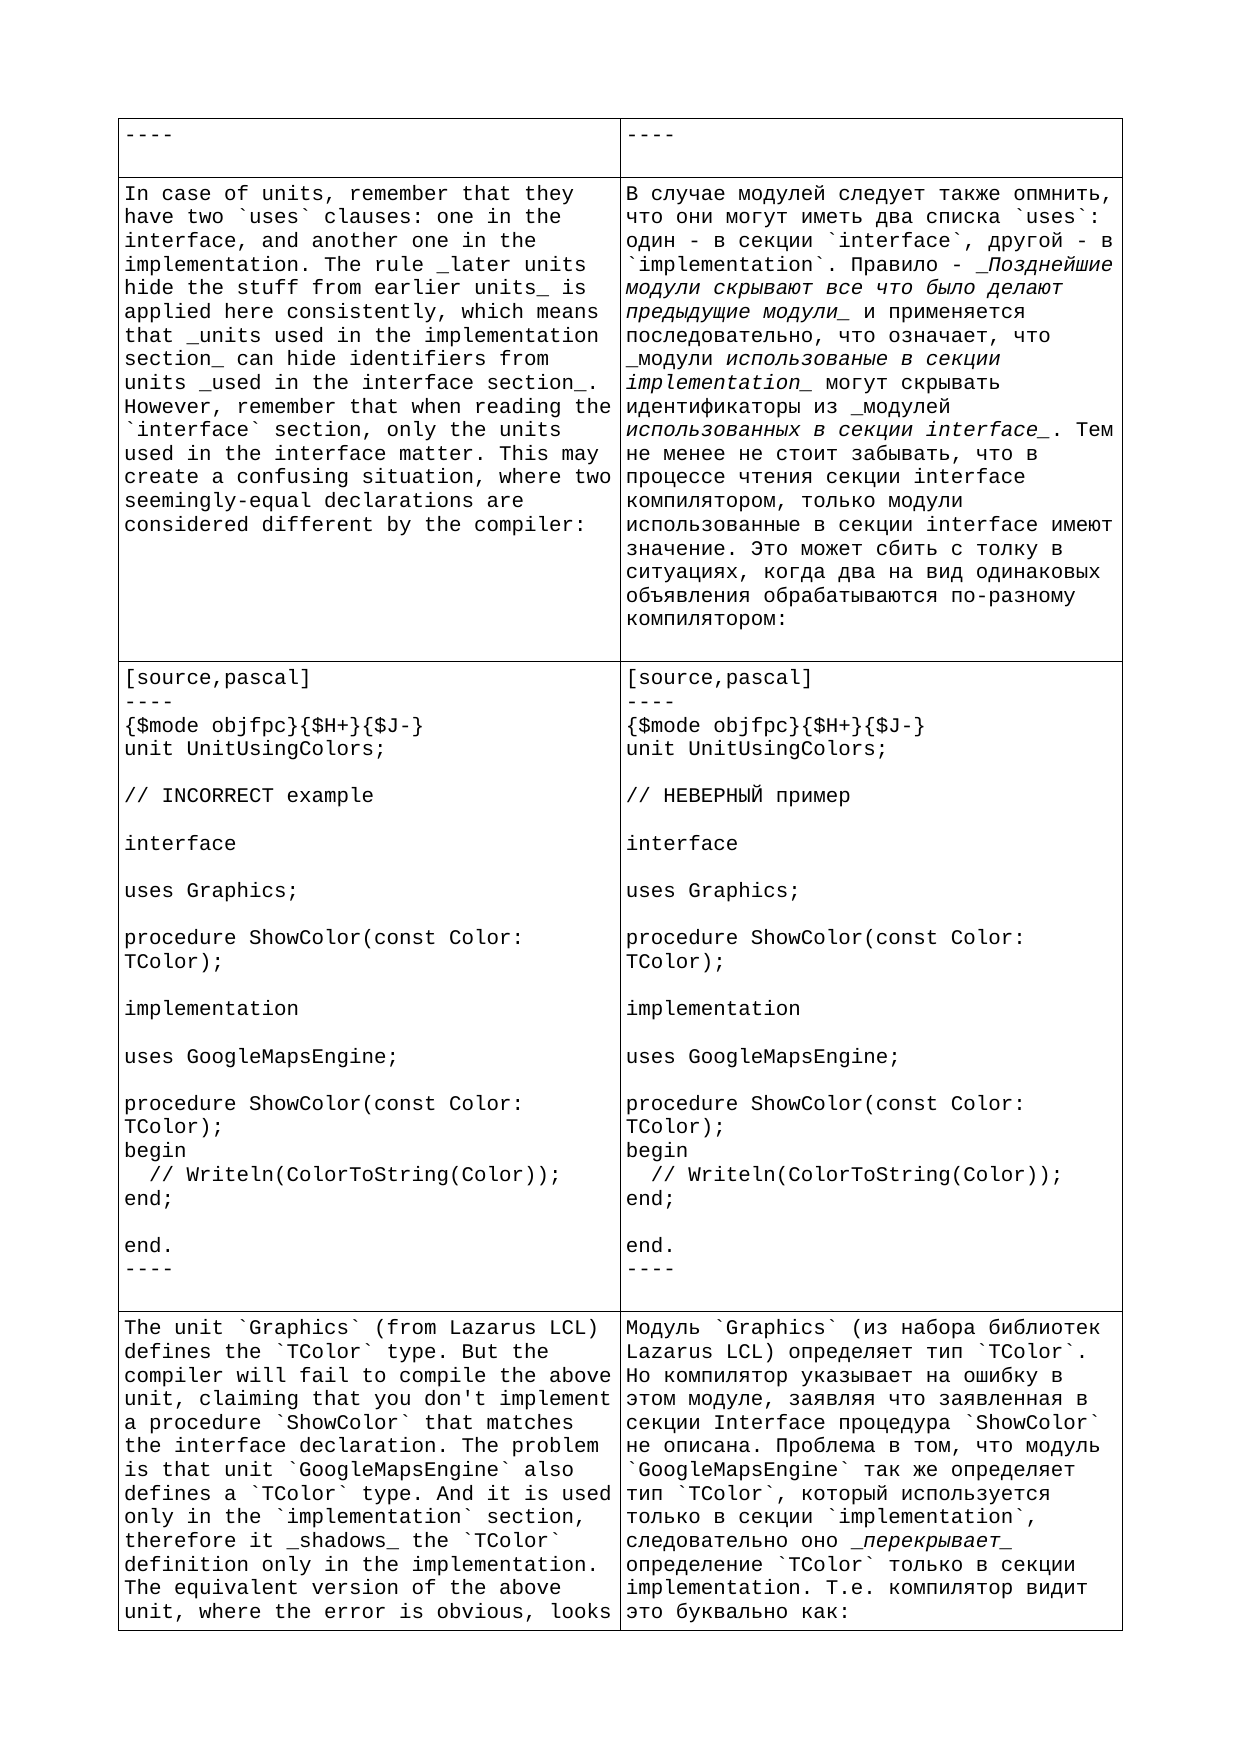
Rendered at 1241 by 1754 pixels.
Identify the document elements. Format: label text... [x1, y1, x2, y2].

table_cell [621, 119, 1122, 177]
table_cell The unit `Graphics` (from Lazarus LCL) defines the `TColor` type. But the compiler will fail to compile the above unit, claiming that you don't implement a procedure `ShowColor` that matches the interface declaration. The problem is that unit `GoogleMapsEngine` also defines a `TColor` type. And it is used only in the `implementation` section, therefore it _shadows_ the `TColor` definition only in the implementation. The equivalent version of the above unit, where the error is obvious, looks [119, 1312, 620, 1630]
table_cell В случае модулей следует также опмнить, что они могут иметь два списка `uses`: один - в секции `interface`, другой - в `implementation`. Правило - _Позднейшие модули скрывают все что было делают предыдущие модули_ и применяется последовательно, что означает, что _модули использованые в секции implementation_ могут скрывать идентификаторы из _модулей использованных в секции interface_. Тем не менее не стоит забывать, что в процессе чтения секции interface компилятором, только модули использованные в секции interface имеют значение. Это может сбить с толку в ситуациях, когда два на вид одинаковых объявления обрабатываются по-разному компилятором: [621, 178, 1122, 661]
table_cell [source,pascal] ---- {$mode objfpc}{$H+}{$J-} unit UnitUsingColors; // НЕВЕРНЫЙ пример interface uses Graphics; procedure ShowColor(const Color: TColor); implementation uses GoogleMapsEngine; procedure ShowColor(const Color: TColor); begin // Writeln(ColorToString(Color)); end; end. ---- [621, 662, 1122, 1311]
table_cell Модуль `Graphics` (из набора библиотек Lazarus LCL) определяет тип `TColor`. Но компилятор указывает на ошибку в этом модуле, заявляя что заявленная в секции Interface процедура `ShowColor` не описана. Проблема в том, что модуль `GoogleMapsEngine` так же определяет тип `TColor`, который используется только в секции `implementation`, следовательно оно _перекрывает_ определение `TColor` только в секции implementation. Т.е. компилятор видит это буквально как: [621, 1312, 1122, 1630]
table_cell In case of units, remember that they have two `uses` clauses: one in the interface, and another one in the implementation. The rule _later units hide the stuff from earlier units_ is applied here consistently, which means that _units used in the implementation section_ can hide identifiers from units _used in the interface section_. However, remember that when reading the `interface` section, only the units used in the interface matter. This may create a confusing situation, where two seemingly-equal declarations are considered different by the compiler: [119, 178, 620, 661]
table_cell [119, 119, 620, 177]
table_cell [source,pascal] ---- {$mode objfpc}{$H+}{$J-} unit UnitUsingColors; // INCORRECT example interface uses Graphics; procedure ShowColor(const Color: TColor); implementation uses GoogleMapsEngine; procedure ShowColor(const Color: TColor); begin // Writeln(ColorToString(Color)); end; end. ---- [119, 662, 620, 1311]
